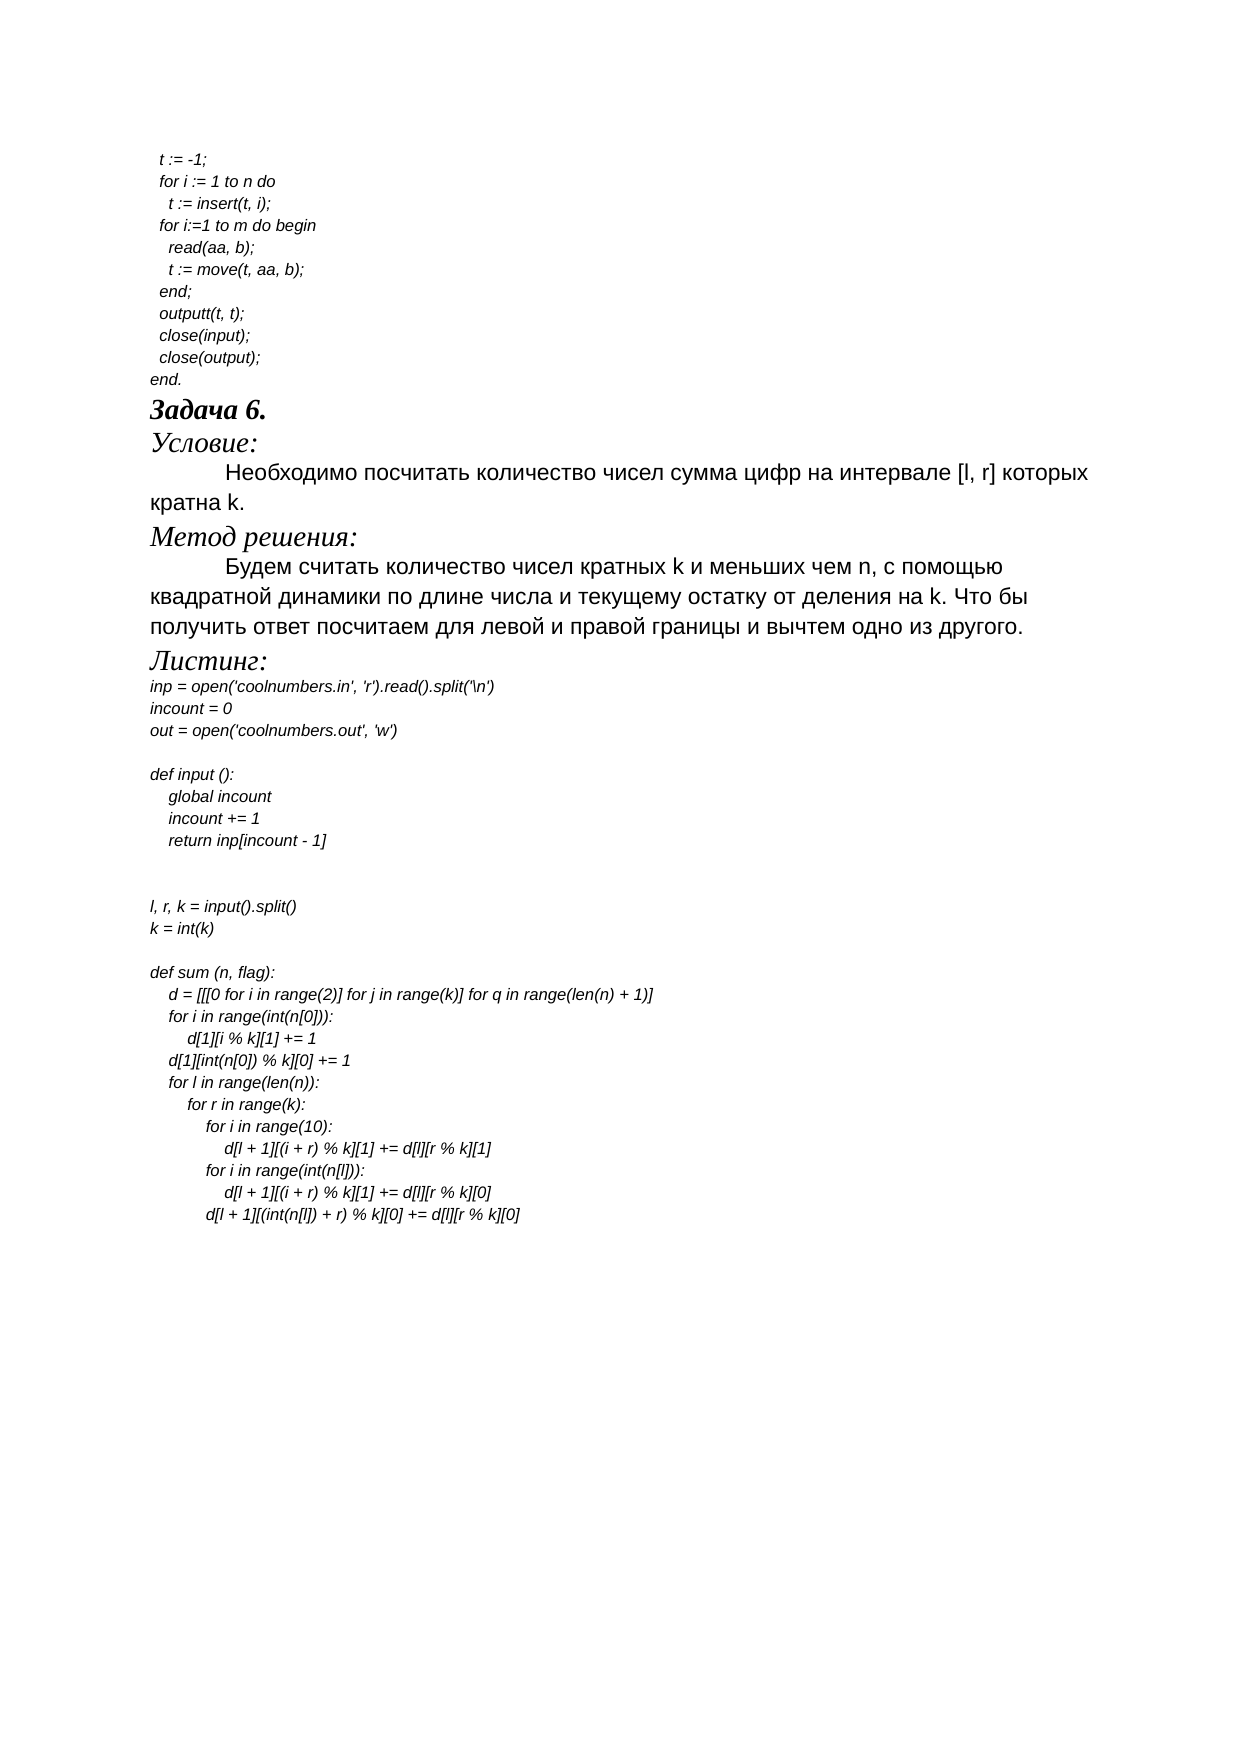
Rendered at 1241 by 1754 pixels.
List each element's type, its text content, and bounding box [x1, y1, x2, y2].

text inp = open('coolnumbers.in', 'r').read().split('\n') [150, 677, 1090, 696]
text k = int(k) [150, 919, 1090, 938]
text t := -1; [150, 150, 1090, 169]
text incount += 1 [150, 809, 1090, 828]
text d = [[[0 for i in range(2)] for j in range(k)] for q in range(len(n) + 1)] [150, 985, 1090, 1004]
text for r in range(k): [150, 1094, 1090, 1114]
text close(output); [150, 348, 1090, 367]
text outputt(t, t); [150, 304, 1090, 323]
text for i in range(10): [150, 1117, 1090, 1136]
text incount = 0 [150, 699, 1090, 718]
text end. [150, 370, 1090, 389]
text d[l + 1][(i + r) % k][1] += d[l][r % k][1] [150, 1138, 1090, 1158]
text d[1][int(n[0]) % k][0] += 1 [150, 1051, 1090, 1070]
text Необходимо посчитать количество чисел сумма цифр на интервале [l, r] которых кратна k. [150, 459, 1090, 515]
text global incount [150, 787, 1090, 806]
text Будем считать количество чисел кратных k и меньших чем n, с помощью квадратной динамики по длине числа и текущему остатку от деления на k. Что бы получить ответ посчитаем для левой и правой границы и вычтем одно из другого. [150, 553, 1090, 639]
text for l in range(len(n)): [150, 1073, 1090, 1092]
subtitle Задача 6. [150, 392, 1090, 425]
text for i in range(int(n[l])): [150, 1161, 1090, 1180]
text for i:=1 to m do begin [150, 216, 1090, 235]
text def sum (n, flag): [150, 963, 1090, 982]
text d[1][i % k][1] += 1 [150, 1029, 1090, 1048]
subtitle Листинг: [150, 643, 1090, 677]
text read(aa, b); [150, 238, 1090, 257]
text d[l + 1][(i + r) % k][1] += d[l][r % k][0] [150, 1182, 1090, 1202]
text d[l + 1][(int(n[l]) + r) % k][0] += d[l][r % k][0] [150, 1204, 1090, 1224]
subtitle Условие: [150, 425, 1090, 459]
text close(input); [150, 326, 1090, 345]
text for i := 1 to n do [150, 172, 1090, 191]
subtitle Метод решения: [150, 519, 1090, 553]
text return inp[incount - 1] [150, 831, 1090, 850]
text t := insert(t, i); [150, 194, 1090, 213]
text t := move(t, aa, b); [150, 260, 1090, 279]
text def input (): [150, 765, 1090, 784]
text out = open('coolnumbers.out', 'w') [150, 721, 1090, 740]
text for i in range(int(n[0])): [150, 1007, 1090, 1026]
text l, r, k = input().split() [150, 897, 1090, 916]
text end; [150, 282, 1090, 301]
